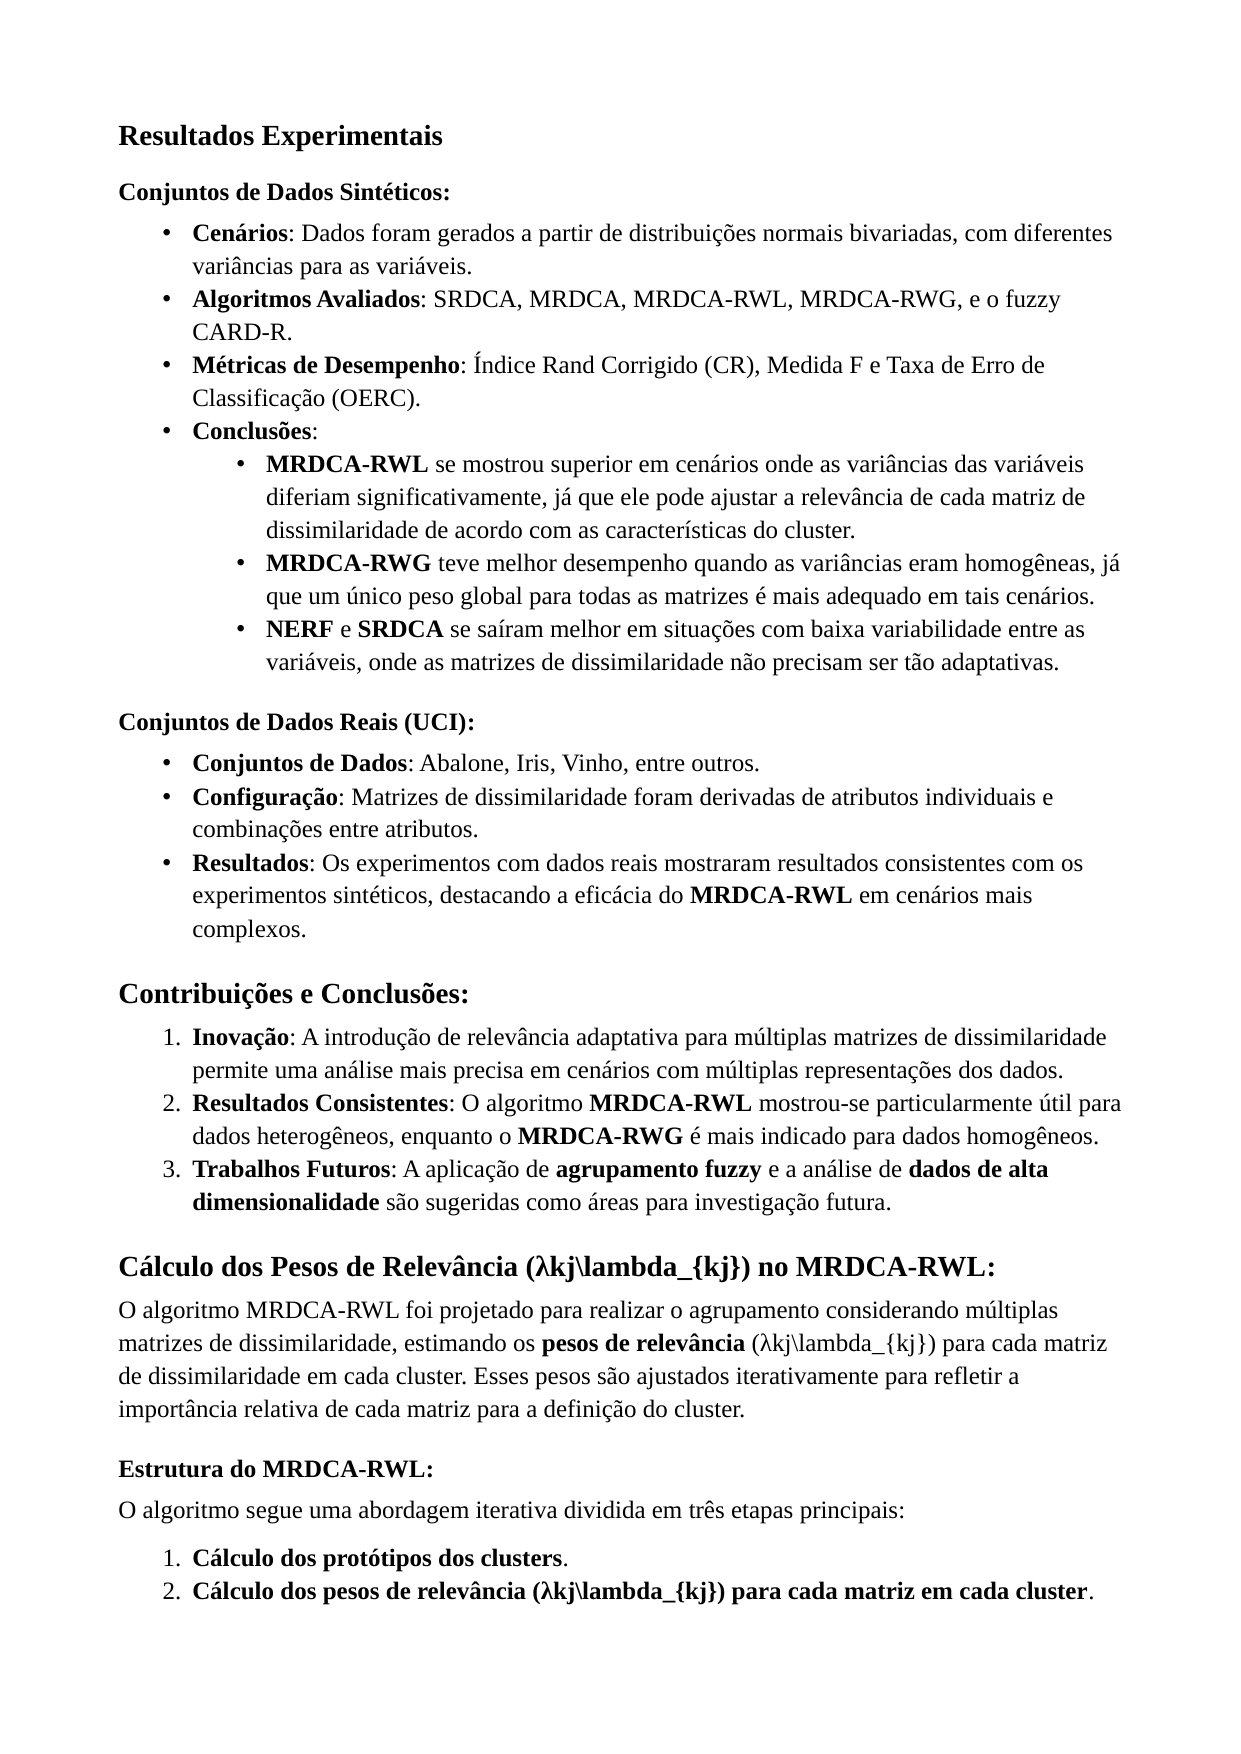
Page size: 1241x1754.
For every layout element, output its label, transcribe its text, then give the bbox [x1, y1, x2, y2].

text O algoritmo MRDCA-RWL foi projetado para realizar o agrupamento considerando múltiplas matrizes de dissimilaridade, estimando os pesos de relevância (λkj\lambda_{kj}) para cada matriz de dissimilaridade em cada cluster. Esses pesos são ajustados iterativamente para refletir a importância relativa de cada matriz para a definição do cluster. [118, 1295, 1122, 1423]
subtitle Cálculo dos Pesos de Relevância (λkj\lambda_{kj}) no MRDCA-RWL: [118, 1249, 1122, 1283]
subtitle Conjuntos de Dados Reais (UCI): [118, 707, 1122, 736]
list Cálculo dos pesos de relevância (λkj\lambda_{kj}) para cada matriz em cada cluster. [162, 1576, 1122, 1605]
list MRDCA-RWL se mostrou superior em cenários onde as variâncias das variáveis diferiam significativamente, já que ele pode ajustar a relevância de cada matriz de dissimilaridade de acordo com as características do cluster. [236, 449, 1122, 544]
list Cenários: Dados foram gerados a partir de distribuições normais bivariadas, com diferentes variâncias para as variáveis. [162, 218, 1122, 280]
list MRDCA-RWG teve melhor desempenho quando as variâncias eram homogêneas, já que um único peso global para todas as matrizes é mais adequado em tais cenários. [236, 548, 1122, 610]
list Cálculo dos protótipos dos clusters. [162, 1543, 1122, 1572]
list Trabalhos Futuros: A aplicação de agrupamento fuzzy e a análise de dados de alta dimensionalidade são sugeridas como áreas para investigação futura. [162, 1154, 1122, 1216]
subtitle Resultados Experimentais [118, 118, 1122, 152]
list Resultados Consistentes: O algoritmo MRDCA-RWL mostrou-se particularmente útil para dados heterogêneos, enquanto o MRDCA-RWG é mais indicado para dados homogêneos. [162, 1088, 1122, 1150]
list NERF e SRDCA se saíram melhor em situações com baixa variabilidade entre as variáveis, onde as matrizes de dissimilaridade não precisam ser tão adaptativas. [236, 614, 1122, 676]
subtitle Conjuntos de Dados Sintéticos: [118, 177, 1122, 205]
list Algoritmos Avaliados: SRDCA, MRDCA, MRDCA-RWL, MRDCA-RWG, e o fuzzy CARD-R. [162, 284, 1122, 346]
list Métricas de Desempenho: Índice Rand Corrigido (CR), Medida F e Taxa de Erro de Classificação (OERC). [162, 350, 1122, 412]
list Inovação: A introdução de relevância adaptativa para múltiplas matrizes de dissimilaridade permite uma análise mais precisa em cenários com múltiplas representações dos dados. [162, 1022, 1122, 1084]
text O algoritmo segue uma abordagem iterativa dividida em três etapas principais: [118, 1496, 1122, 1524]
subtitle Estrutura do MRDCA-RWL: [118, 1454, 1122, 1483]
list Configuração: Matrizes de dissimilaridade foram derivadas de atributos individuais e combinações entre atributos. [162, 782, 1122, 843]
subtitle Contribuições e Conclusões: [118, 976, 1122, 1009]
list Resultados: Os experimentos com dados reais mostraram resultados consistentes com os experimentos sintéticos, destacando a eficácia do MRDCA-RWL em cenários mais complexos. [162, 848, 1122, 942]
list Conjuntos de Dados: Abalone, Iris, Vinho, entre outros. [162, 748, 1122, 777]
list Conclusões: [162, 416, 1122, 445]
